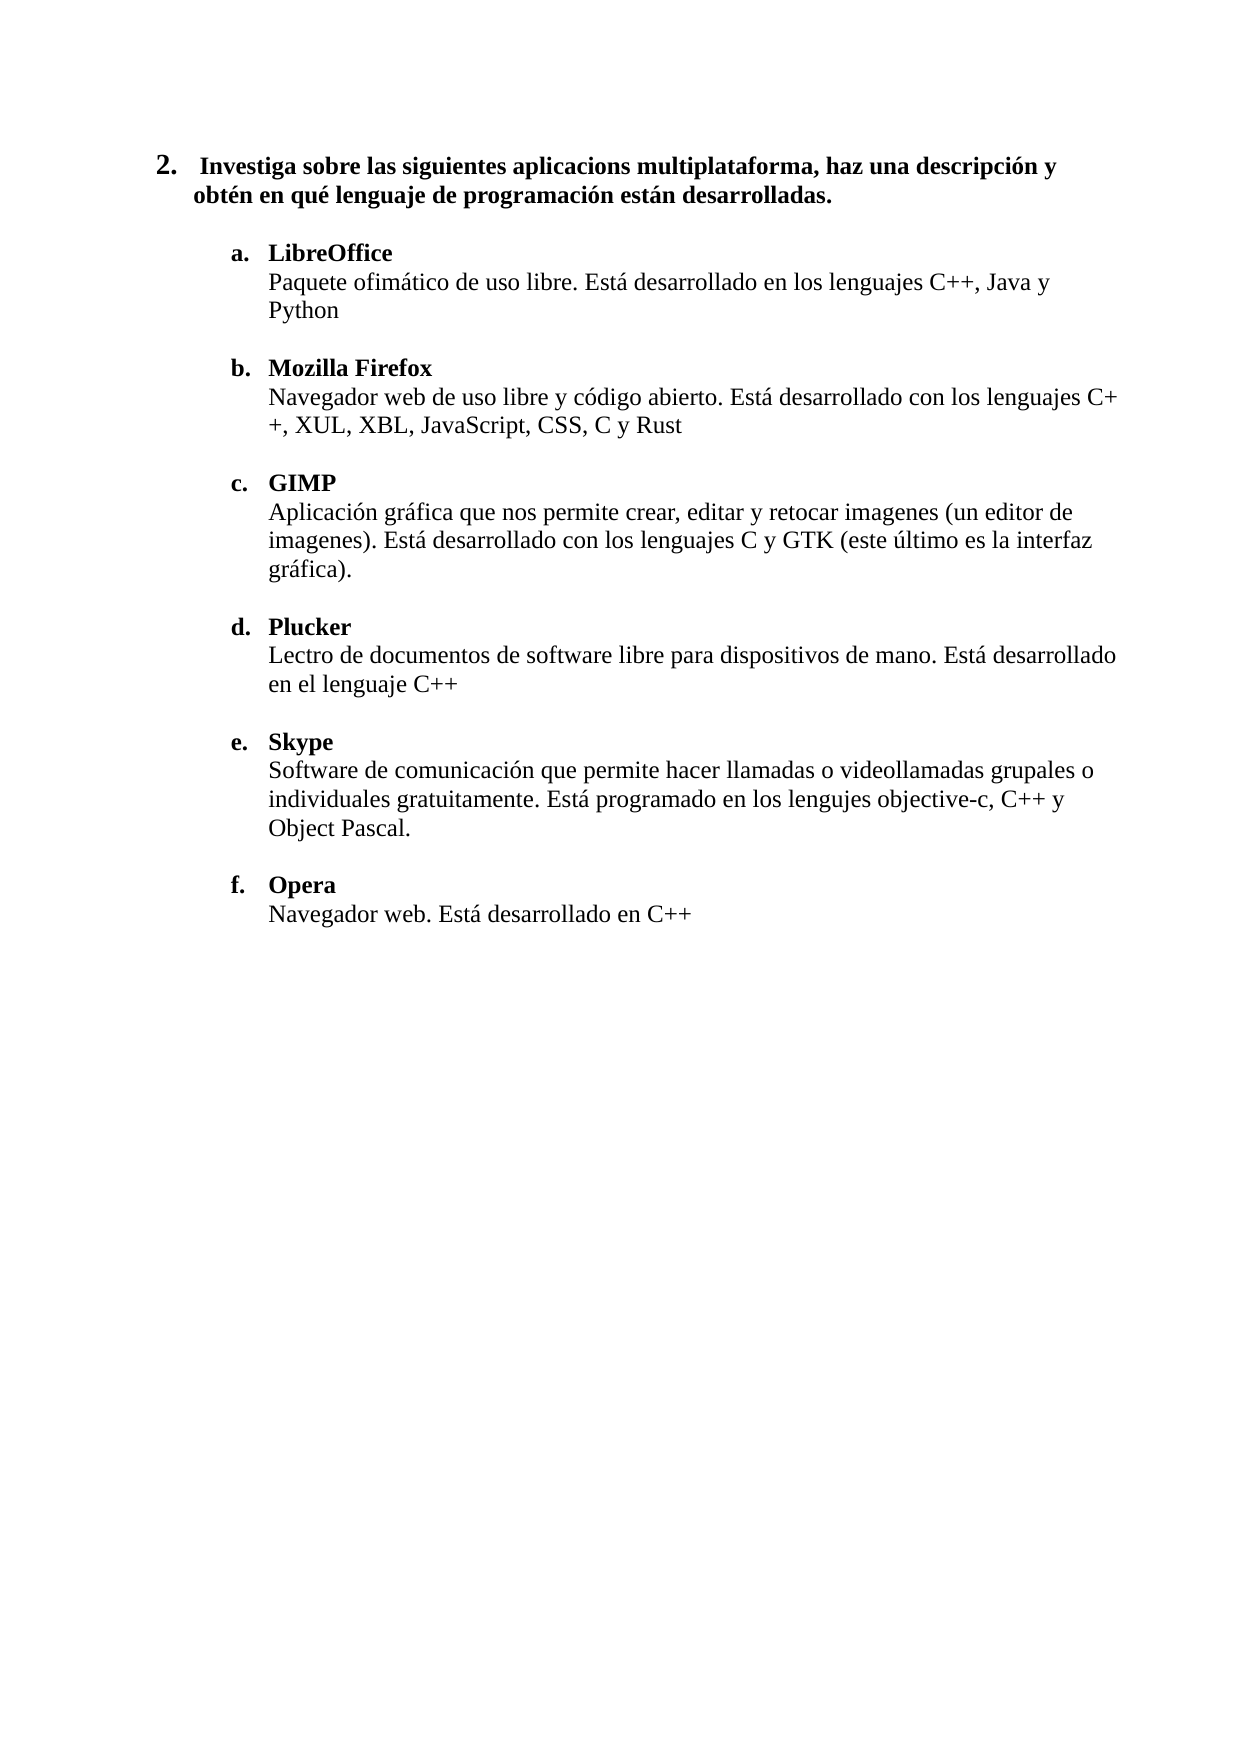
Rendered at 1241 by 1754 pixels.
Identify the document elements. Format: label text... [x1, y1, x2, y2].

list Navegador web. Está desarrollado en C++ [231, 899, 1122, 928]
list Investiga sobre las siguientes aplicacions multiplataforma, haz una descripción y obtén en qué lenguaje de programación están desarrolladas. [156, 147, 1122, 209]
list Skype [231, 727, 1122, 755]
list Paquete ofimático de uso libre. Está desarrollado en los lenguajes C++, Java y Python [231, 267, 1122, 324]
list Plucker [231, 612, 1122, 640]
list Mozilla Firefox [231, 353, 1122, 382]
list LibreOffice [231, 238, 1122, 267]
list Software de comunicación que permite hacer llamadas o videollamadas grupales o individuales gratuitamente. Está programado en los lengujes objective-c, C++ y Object Pascal. [231, 755, 1122, 842]
list Lectro de documentos de software libre para dispositivos de mano. Está desarrollado en el lenguaje C++ [231, 640, 1122, 698]
list Opera [231, 870, 1122, 899]
list Aplicación gráfica que nos permite crear, editar y retocar imagenes (un editor de imagenes). Está desarrollado con los lenguajes C y GTK (este último es la interfaz gráfica). [231, 497, 1122, 583]
list Navegador web de uso libre y código abierto. Está desarrollado con los lenguajes C++, XUL, XBL, JavaScript, CSS, C y Rust [231, 382, 1122, 439]
list GIMP [231, 468, 1122, 497]
